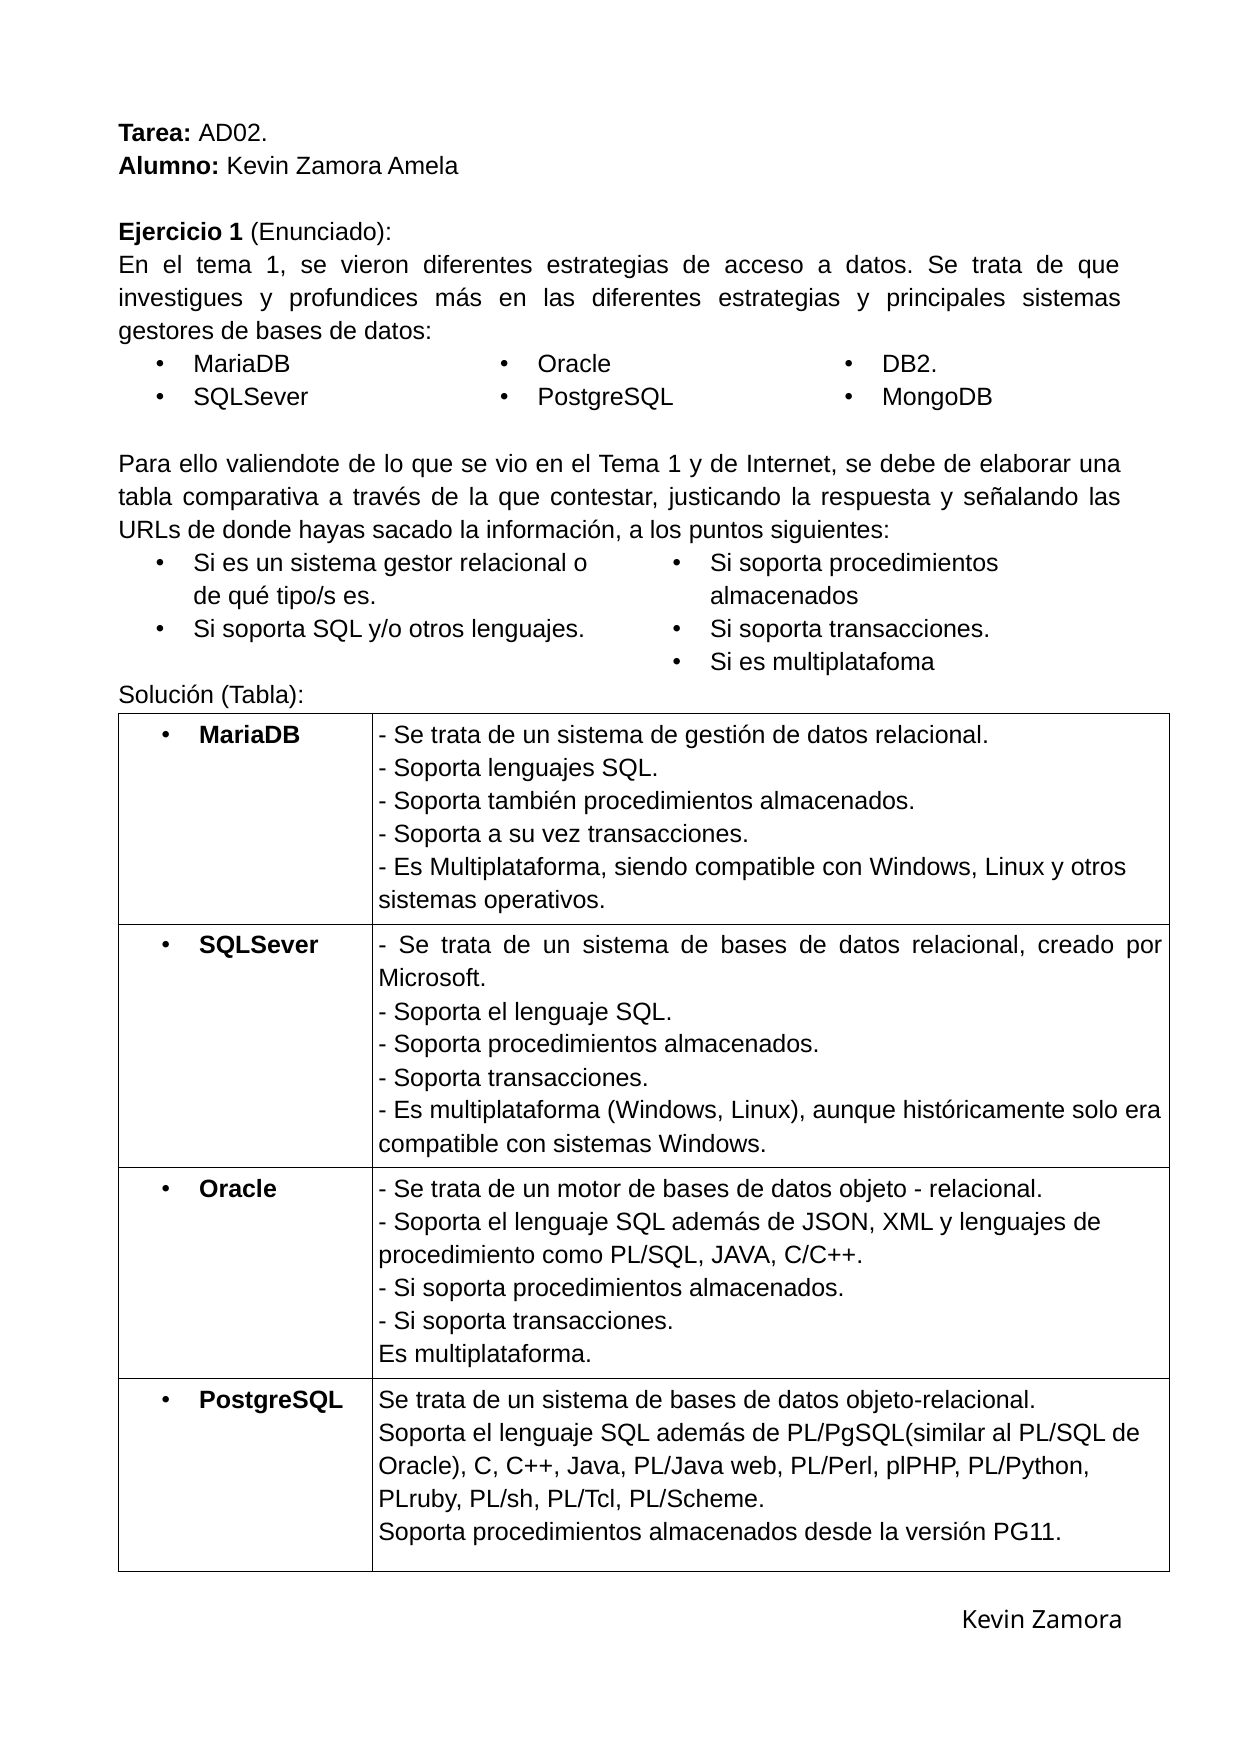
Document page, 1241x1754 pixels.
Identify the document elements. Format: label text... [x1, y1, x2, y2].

list Si es multiplatafoma [672, 647, 1122, 676]
list Si soporta transacciones. [672, 614, 1122, 643]
table_cell Se trata de un sistema de bases de datos objeto-relacional. Soporta el lenguaje SQL además de PL/PgSQL(similar al PL/SQL de Oracle), C, C++, Java, PL/Java web, PL/Perl, plPHP, PL/Python, PLruby, PL/sh, PL/Tcl, PL/Scheme. Soporta procedimientos almacenados desde la versión PG11. [373, 1379, 1169, 1571]
text Solución (Tabla): [118, 680, 1122, 709]
text Alumno: Kevin Zamora Amela [118, 151, 1122, 180]
text Para ello valiendote de lo que se vio en el Tema 1 y de Internet, se debe de elaborar una tabla comparativa a través de la que contestar, justicando la respuesta y señalando las URLs de donde hayas sacado la información, a los puntos siguientes: [118, 448, 1122, 543]
table_cell - Se trata de un sistema de bases de datos relacional, creado por Microsoft. - Soporta el lenguaje SQL. - Soporta procedimientos almacenados. - Soporta transacciones. - Es multiplataforma (Windows, Linux), aunque históricamente solo era compatible con sistemas Windows. [373, 925, 1169, 1167]
list Si soporta procedimientos almacenados [672, 548, 1122, 609]
text Tarea: AD02. [118, 118, 1122, 147]
list PostgreSQL [500, 382, 777, 411]
list Oracle [500, 349, 777, 378]
list MongoDB [844, 382, 1122, 411]
text Ejercicio 1 (Enunciado): [118, 217, 1122, 246]
table_header - Se trata de un sistema de gestión de datos relacional. - Soporta lenguajes SQL. - Soporta también procedimientos almacenados. - Soporta a su vez transacciones. - Es Multiplataforma, siendo compatible con Windows, Linux y otros sistemas operativos. [373, 714, 1169, 924]
table_cell PostgreSQL [119, 1379, 372, 1571]
table_cell Oracle [119, 1168, 372, 1378]
text En el tema 1, se vieron diferentes estrategias de acceso a datos. Se trata de que investigues y profundices más en las diferentes estrategias y principales sistemas gestores de bases de datos: [118, 250, 1122, 345]
list SQLSever [156, 382, 433, 411]
list Si soporta SQL y/o otros lenguajes. [156, 614, 605, 643]
list DB2. [844, 349, 1122, 378]
list Si es un sistema gestor relacional o de qué tipo/s es. [156, 548, 605, 609]
table_cell - Se trata de un motor de bases de datos objeto - relacional. - Soporta el lenguaje SQL además de JSON, XML y lenguajes de procedimiento como PL/SQL, JAVA, C/C++. - Si soporta procedimientos almacenados. - Si soporta transacciones. Es multiplataforma. [373, 1168, 1169, 1378]
table_cell SQLSever [119, 925, 372, 1167]
list MariaDB [156, 349, 433, 378]
table_header MariaDB [119, 714, 372, 924]
